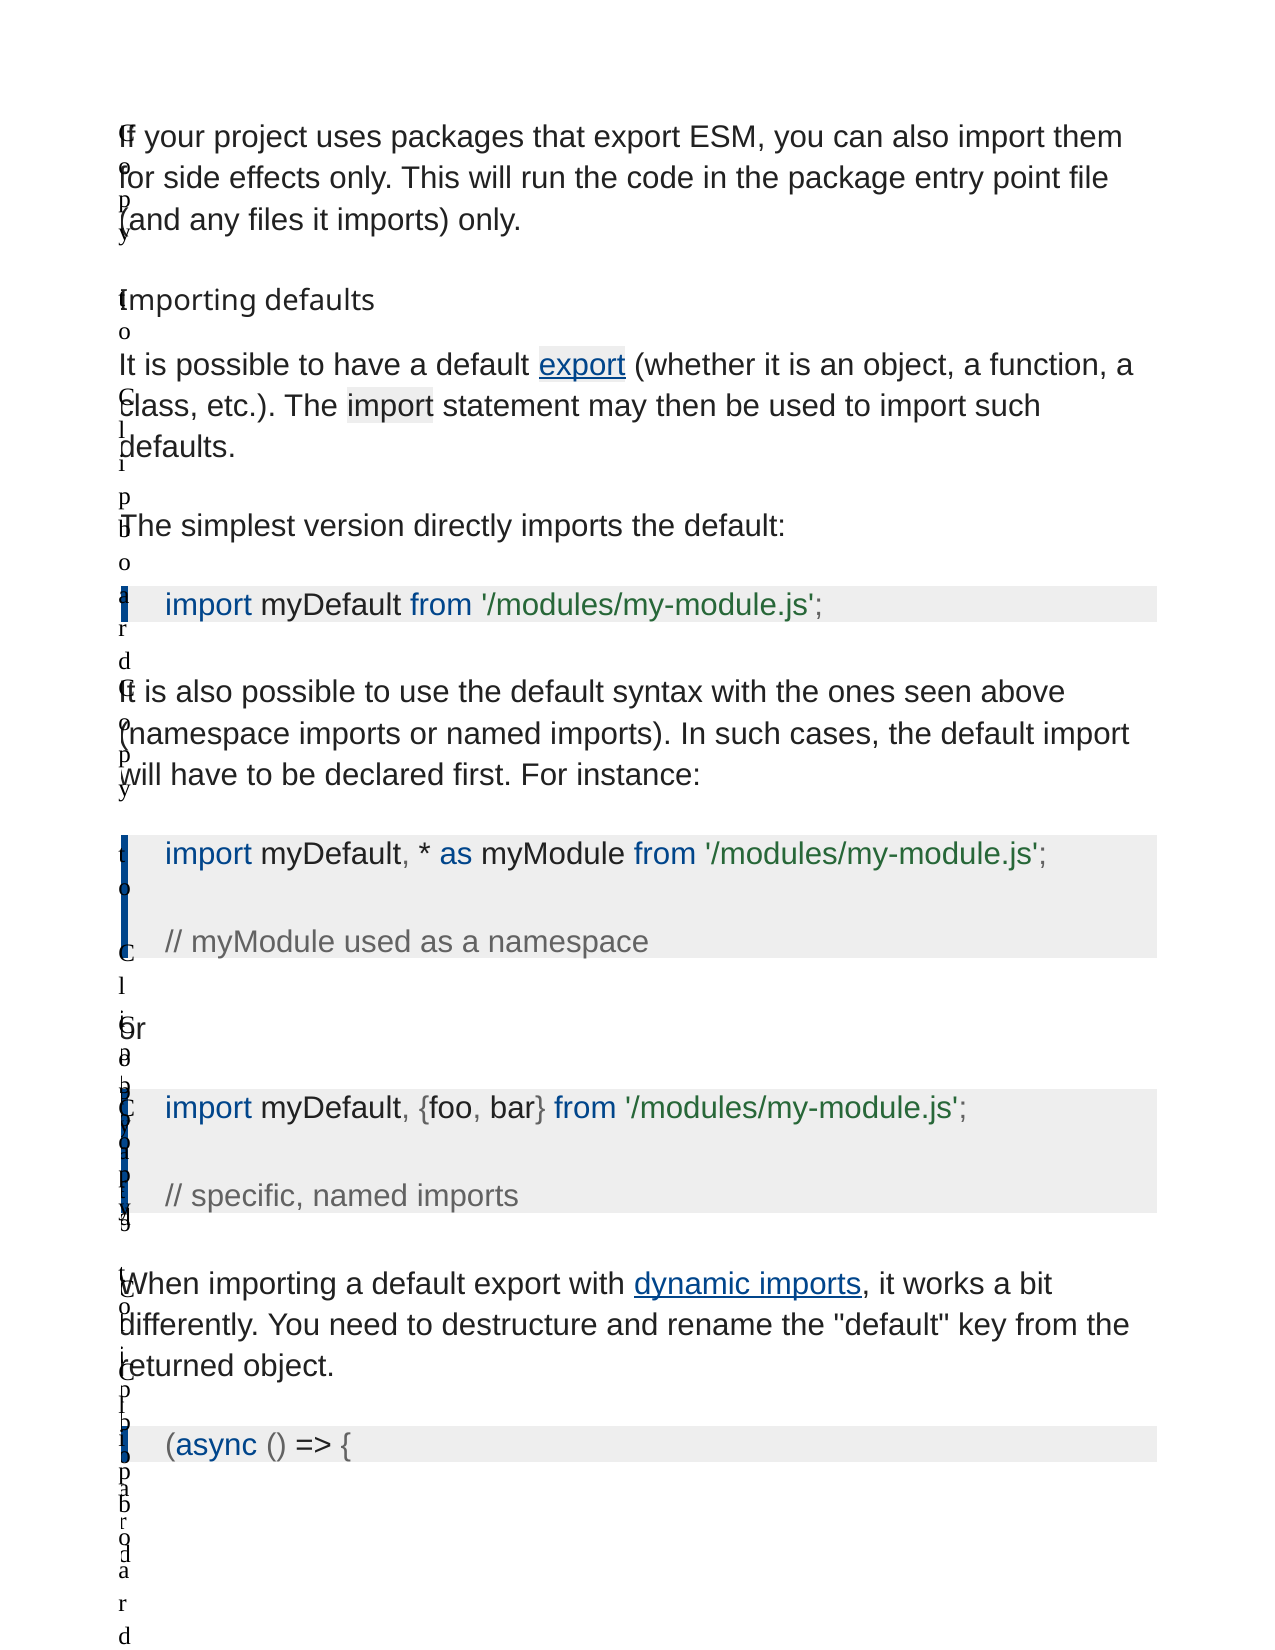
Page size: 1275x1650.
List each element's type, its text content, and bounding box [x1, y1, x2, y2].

text (async () => { [128, 1426, 1157, 1462]
text When importing a default export with dynamic imports, it works a bit differently. You need to destructure and rename the "default" key from the returned object. [121, 1265, 1157, 1383]
text import myDefault, {foo, bar} from '/modules/my-module.js'; [128, 1089, 1157, 1125]
subtitle Importing defaults [121, 279, 1157, 319]
text import myDefault, * as myModule from '/modules/my-module.js'; [128, 835, 1157, 871]
text The simplest version directly imports the default: [121, 507, 1157, 543]
text // specific, named imports [128, 1177, 1157, 1213]
text or [121, 1010, 1157, 1046]
text // myModule used as a namespace [128, 923, 1157, 958]
text import myDefault from '/modules/my-module.js'; [128, 586, 1157, 622]
text It is possible to have a default export (whether it is an object, a function, a class, etc.). The import statement may then be used to import such defaults. [121, 346, 1157, 464]
text It is also possible to use the default syntax with the ones seen above (namespace imports or named imports). In such cases, the default import will have to be declared first. For instance: [121, 673, 1157, 792]
text If your project uses packages that export ESM, you can also import them for side effects only. This will run the code in the package entry point file (and any files it imports) only. [121, 118, 1157, 237]
